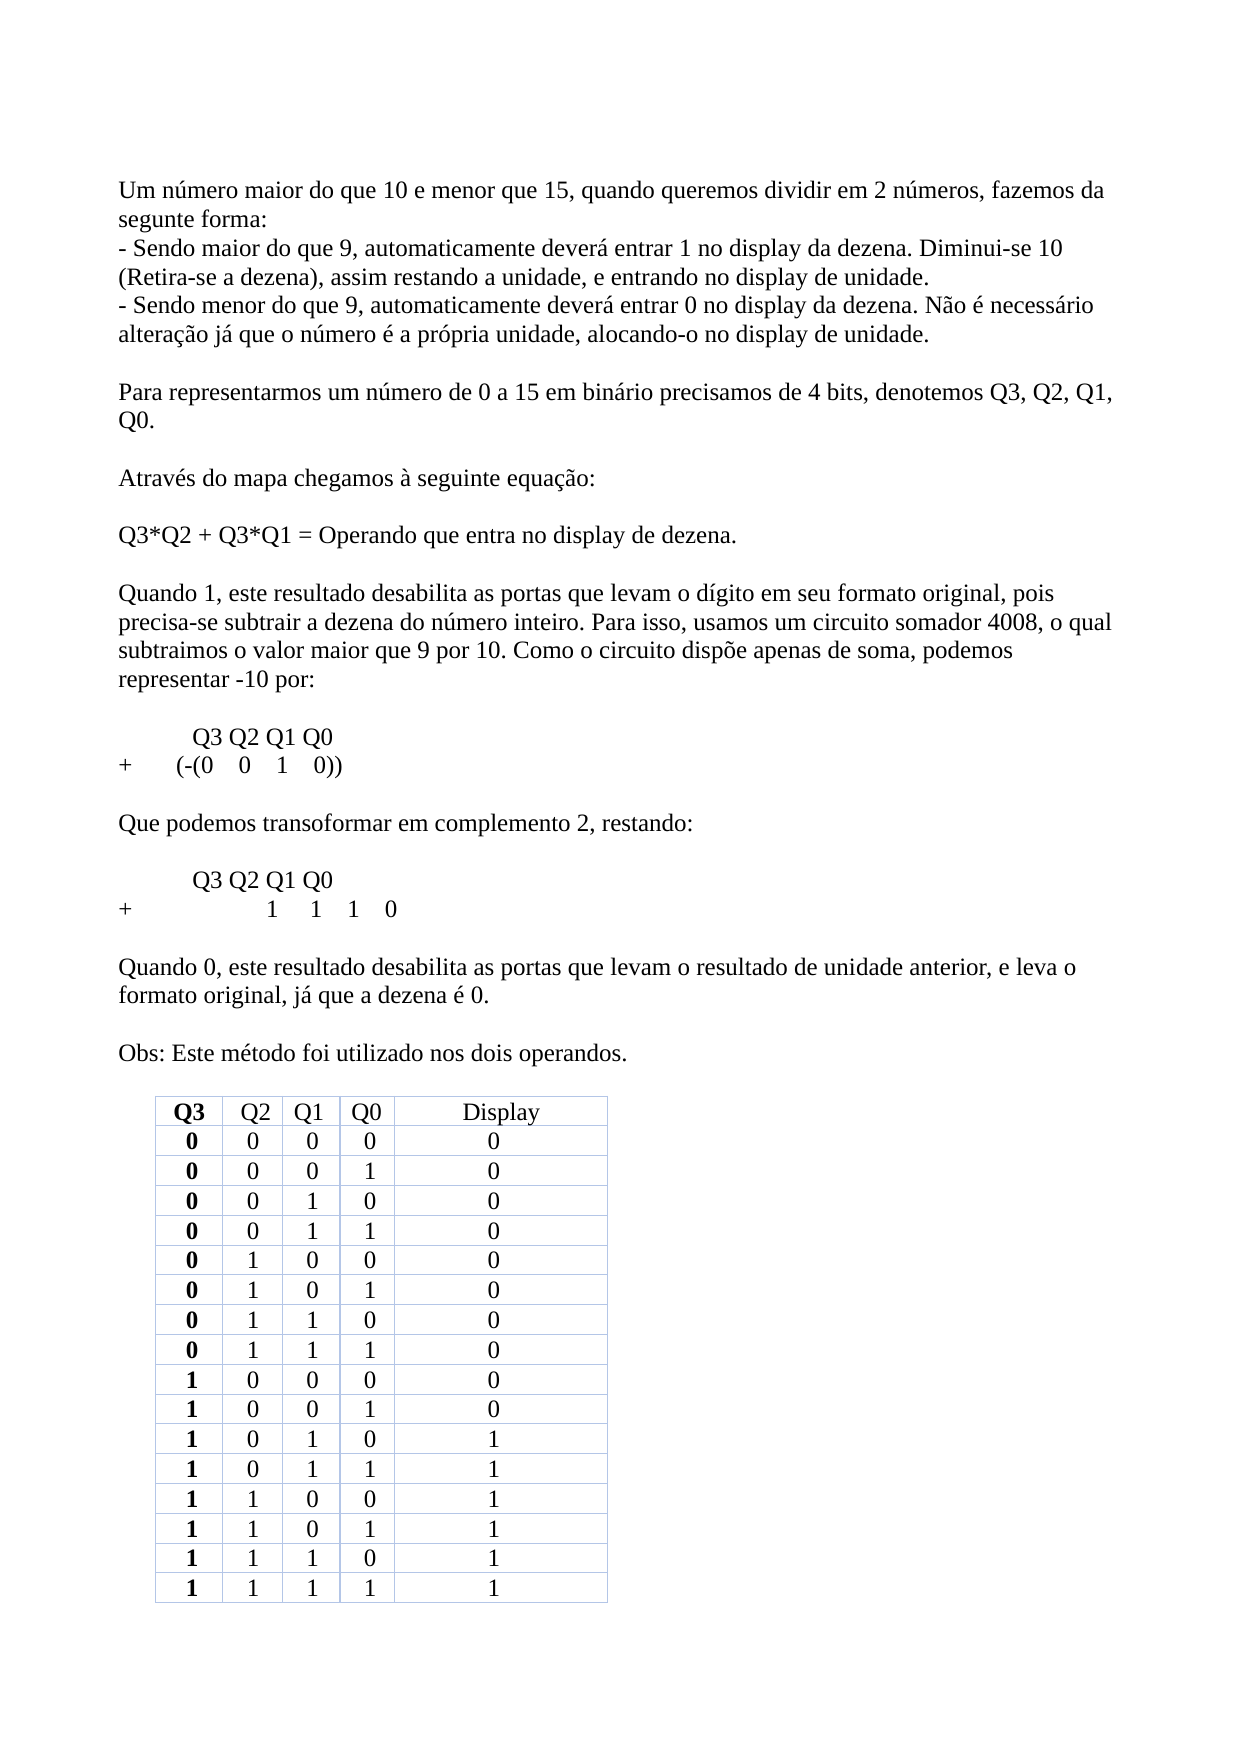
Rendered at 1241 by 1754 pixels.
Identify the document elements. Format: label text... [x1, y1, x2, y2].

table_cell 0 [395, 1305, 607, 1334]
table_cell 1 [395, 1484, 607, 1513]
table_cell 1 [341, 1454, 394, 1483]
table_cell 0 [156, 1186, 222, 1215]
table_cell 0 [223, 1156, 282, 1185]
table_cell 1 [156, 1573, 222, 1602]
table_cell 1 [223, 1305, 282, 1334]
table_cell 0 [223, 1186, 282, 1215]
table_cell 1 [156, 1424, 222, 1453]
table_cell 0 [341, 1365, 394, 1393]
table_cell 1 [341, 1573, 394, 1602]
table_cell 1 [341, 1395, 394, 1423]
table_cell 0 [395, 1395, 607, 1423]
table_cell 0 [156, 1305, 222, 1334]
table_cell 0 [395, 1246, 607, 1274]
table_cell 1 [341, 1216, 394, 1244]
text Q3*Q2 + Q3*Q1 = Operando que entra no display de dezena. [118, 521, 1122, 549]
table_cell 0 [156, 1246, 222, 1274]
text Quando 0, este resultado desabilita as portas que levam o resultado de unidade anterior, e leva o formato original, já que a dezena é 0. [118, 952, 1122, 1009]
table_cell 0 [283, 1484, 339, 1513]
table_cell 1 [283, 1454, 339, 1483]
table_cell 1 [395, 1573, 607, 1602]
table_cell 0 [341, 1246, 394, 1274]
table_cell 0 [341, 1305, 394, 1334]
table_cell 1 [283, 1544, 339, 1572]
table_cell 0 [283, 1395, 339, 1423]
table_cell 1 [223, 1484, 282, 1513]
text Para representarmos um número de 0 a 15 em binário precisamos de 4 bits, denotemos Q3, Q2, Q1, Q0. [118, 377, 1122, 434]
table_cell 1 [395, 1424, 607, 1453]
table_cell 0 [395, 1126, 607, 1155]
text Quando 1, este resultado desabilita as portas que levam o dígito em seu formato original, pois precisa-se subtrair a dezena do número inteiro. Para isso, usamos um circuito somador 4008, o qual subtraimos o valor maior que 9 por 10. Como o circuito dispõe apenas de soma, podemos representar -10 por: [118, 578, 1122, 693]
table_cell 1 [283, 1424, 339, 1453]
table_cell 1 [395, 1454, 607, 1483]
table_cell 0 [283, 1126, 339, 1155]
table_cell 1 [283, 1573, 339, 1602]
table_cell 1 [283, 1186, 339, 1215]
table_cell 0 [395, 1156, 607, 1185]
table_cell 1 [341, 1514, 394, 1542]
table_cell 0 [156, 1126, 222, 1155]
text Que podemos transoformar em complemento 2, restando: [118, 808, 1122, 837]
text + 1 1 1 0 [118, 894, 1122, 923]
table_cell 0 [156, 1216, 222, 1244]
table_cell 0 [223, 1454, 282, 1483]
text - Sendo maior do que 9, automaticamente deverá entrar 1 no display da dezena. Diminui-se 10 (Retira-se a dezena), assim restando a unidade, e entrando no display de unidade. [118, 233, 1122, 291]
text Q3 Q2 Q1 Q0 [118, 866, 1122, 894]
text Um número maior do que 10 e menor que 15, quando queremos dividir em 2 números, fazemos da segunte forma: [118, 176, 1122, 233]
table_cell 0 [341, 1544, 394, 1572]
table_cell 1 [223, 1335, 282, 1364]
table_cell 0 [156, 1275, 222, 1304]
table_cell 1 [223, 1514, 282, 1542]
table_header Q1 [283, 1097, 339, 1125]
table_cell 0 [283, 1514, 339, 1542]
table_cell 1 [223, 1275, 282, 1304]
table_cell 0 [283, 1275, 339, 1304]
table_cell 1 [283, 1305, 339, 1334]
table_header Q3 [156, 1097, 222, 1125]
table_cell 1 [156, 1484, 222, 1513]
table_cell 1 [156, 1544, 222, 1572]
text - Sendo menor do que 9, automaticamente deverá entrar 0 no display da dezena. Não é necessário alteração já que o número é a própria unidade, alocando-o no display de unidade. [118, 291, 1122, 348]
text + (-(0 0 1 0)) [118, 751, 1122, 779]
table_cell 0 [341, 1484, 394, 1513]
table_cell 0 [395, 1186, 607, 1215]
table_cell 0 [223, 1365, 282, 1393]
table_cell 1 [223, 1573, 282, 1602]
table_cell 1 [283, 1335, 339, 1364]
table_cell 1 [283, 1216, 339, 1244]
table_cell 1 [341, 1335, 394, 1364]
table_cell 1 [395, 1544, 607, 1572]
table_cell 0 [283, 1156, 339, 1185]
table_cell 0 [395, 1216, 607, 1244]
table_cell 1 [156, 1365, 222, 1393]
table_header Display [395, 1097, 607, 1125]
table_cell 0 [156, 1335, 222, 1364]
table_cell 0 [341, 1186, 394, 1215]
table_cell 1 [341, 1275, 394, 1304]
text Obs: Este método foi utilizado nos dois operandos. [118, 1038, 1122, 1067]
table_header Q2 [223, 1097, 282, 1125]
table_cell 0 [341, 1126, 394, 1155]
table_cell 0 [283, 1365, 339, 1393]
table_cell 0 [395, 1275, 607, 1304]
table_cell 1 [156, 1395, 222, 1423]
table_cell 1 [156, 1514, 222, 1542]
table_cell 0 [223, 1216, 282, 1244]
table_cell 0 [283, 1246, 339, 1274]
table_cell 1 [341, 1156, 394, 1185]
table_cell 1 [223, 1246, 282, 1274]
table_cell 1 [223, 1544, 282, 1572]
table_cell 0 [341, 1424, 394, 1453]
table_cell 1 [156, 1454, 222, 1483]
table_cell 0 [223, 1424, 282, 1453]
table_cell 0 [395, 1335, 607, 1364]
table_cell 0 [156, 1156, 222, 1185]
text Q3 Q2 Q1 Q0 [118, 722, 1122, 751]
text Através do mapa chegamos à seguinte equação: [118, 463, 1122, 492]
table_cell 0 [395, 1365, 607, 1393]
table_cell 0 [223, 1395, 282, 1423]
table_cell 1 [395, 1514, 607, 1542]
table_header Q0 [341, 1097, 394, 1125]
table_cell 0 [223, 1126, 282, 1155]
